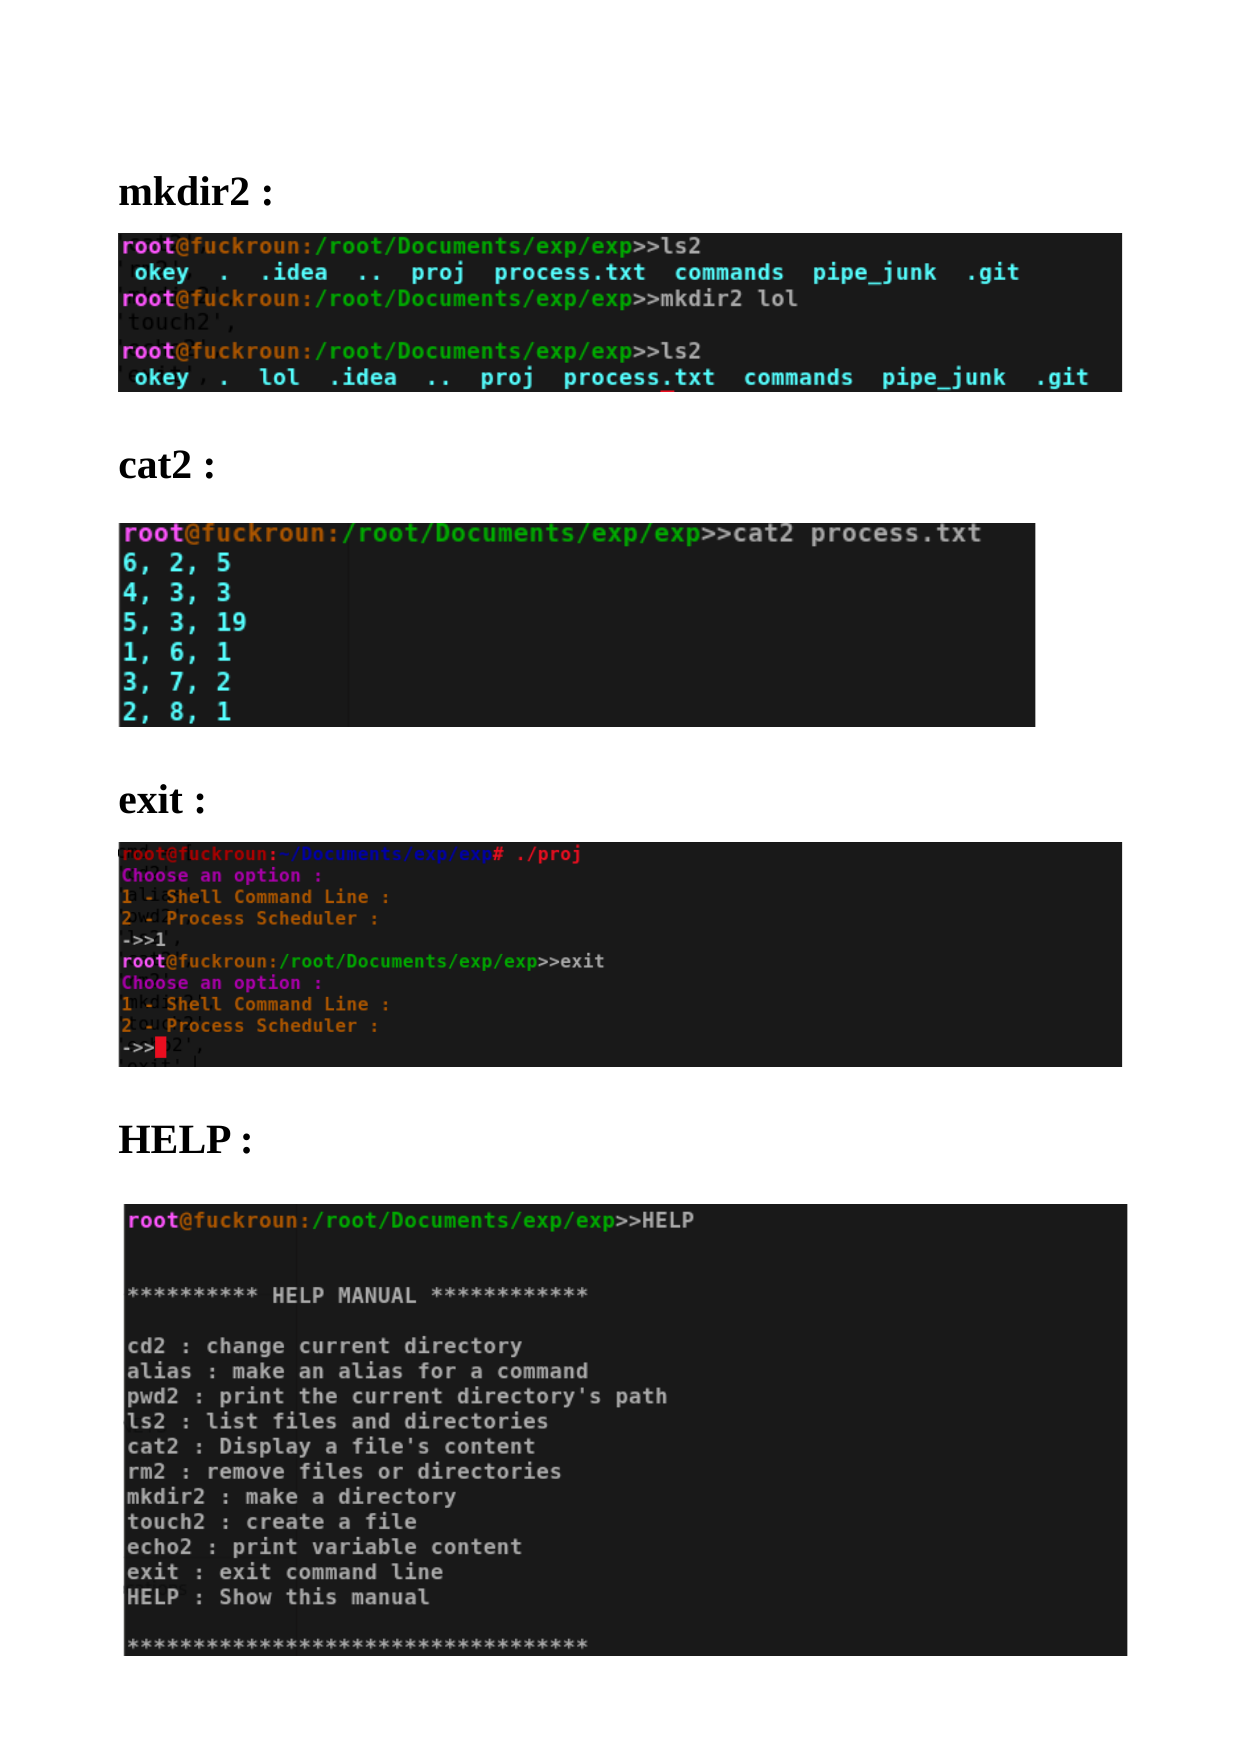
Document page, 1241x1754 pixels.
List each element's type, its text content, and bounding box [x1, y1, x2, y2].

picture [118, 233, 1123, 392]
text cat2 : [118, 440, 1122, 488]
text HELP : [118, 1115, 1122, 1163]
picture [123, 1204, 1128, 1656]
text exit : [118, 775, 1122, 823]
picture [118, 523, 1036, 727]
text mkdir2 : [118, 166, 1122, 214]
picture [118, 842, 1123, 1067]
